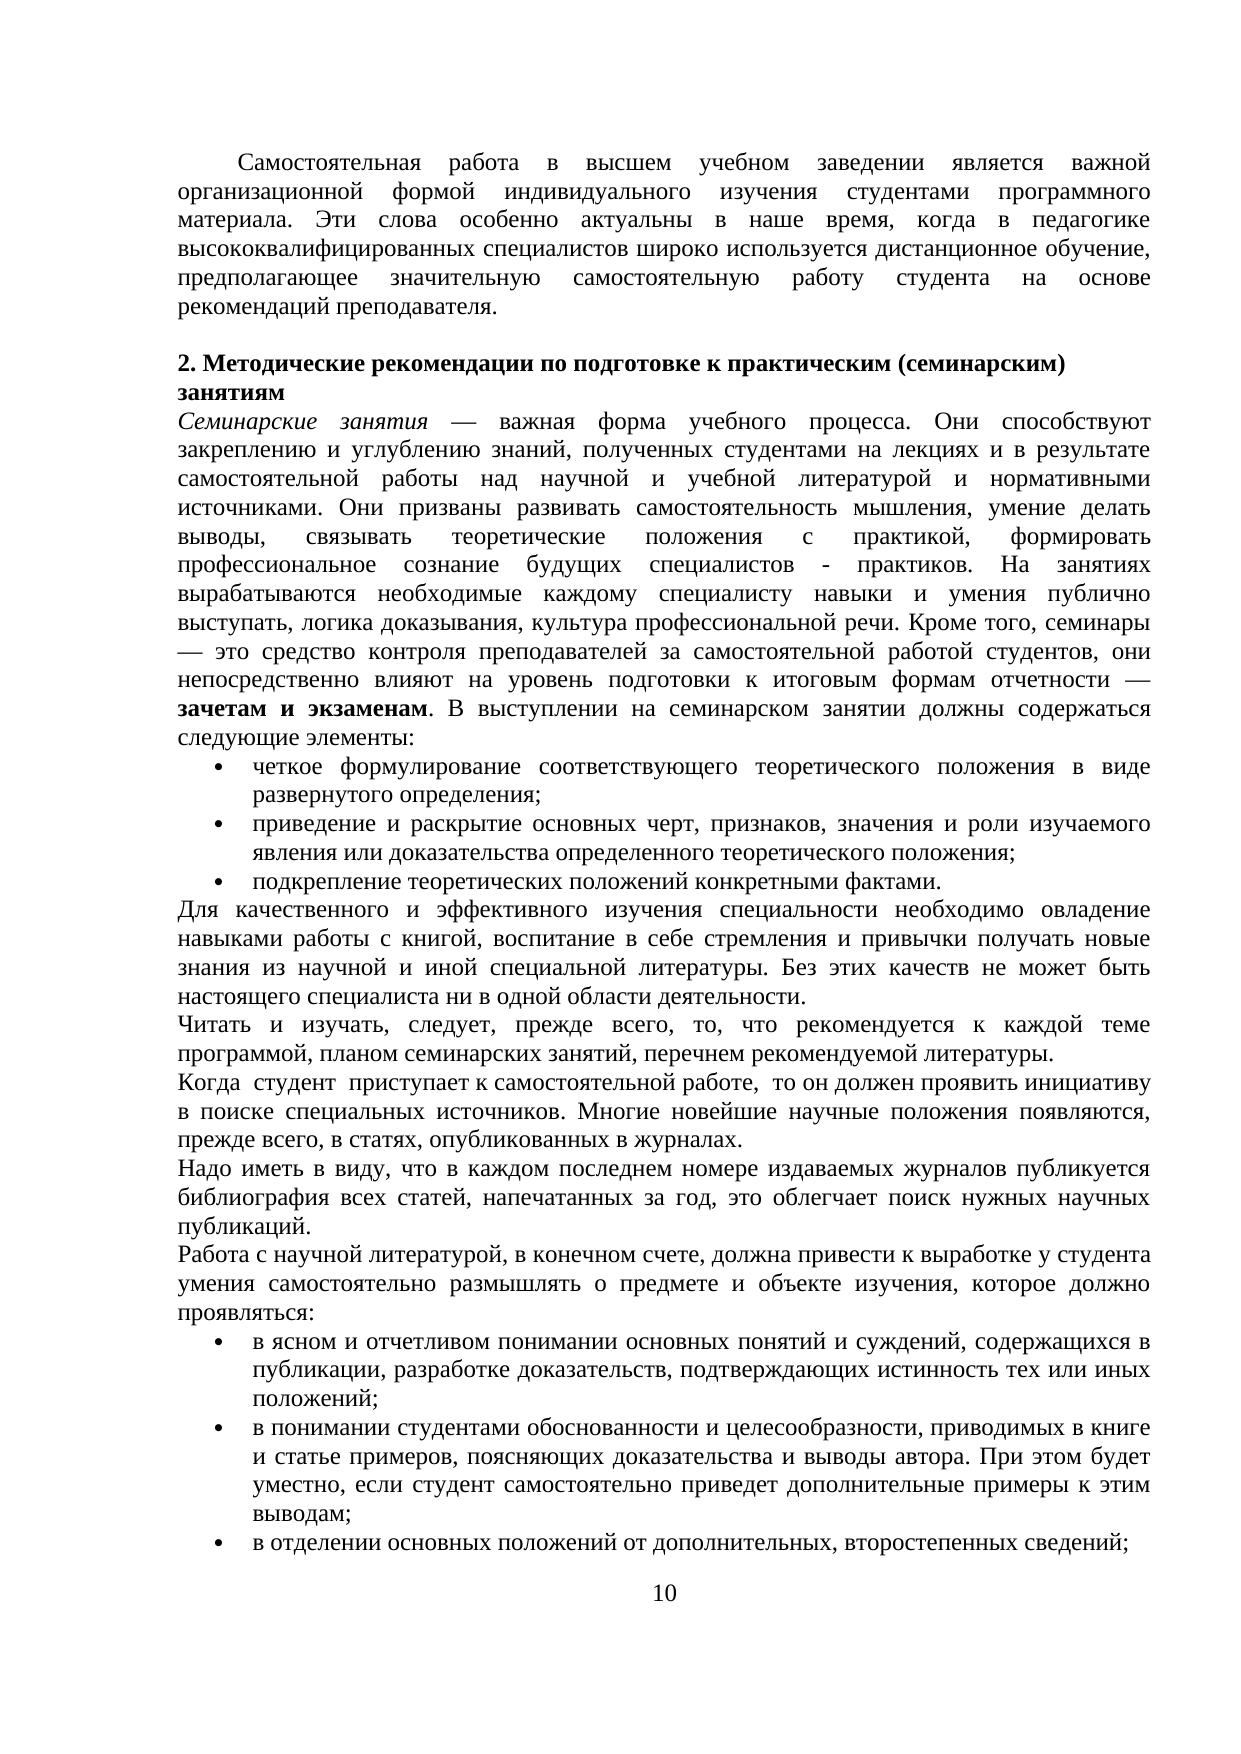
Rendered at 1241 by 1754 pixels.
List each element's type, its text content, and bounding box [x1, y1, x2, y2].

text Когда студент приступает к самостоятельной работе, то он должен проявить инициативу в поиске специальных источников. Многие новейшие научные положения появляются, прежде всего, в статях, опубликованных в журналах. [177, 1067, 1152, 1153]
text Надо иметь в виду, что в каждом последнем номере издаваемых журналов публикуется библиография всех статей, напечатанных за год, это облегчает поиск нужных научных публикаций. [177, 1153, 1152, 1239]
list четкое формулирование соответствующего теоретического положения в виде развернутого определения; [215, 751, 1152, 808]
text 2. Методические рекомендации по подготовке к практическим (семинарским) занятиям [177, 348, 1152, 406]
text Самостоятельная работа в высшем учебном заведении является важной организационной формой индивидуального изучения студентами программного материала. Эти слова особенно актуальны в наше время, когда в педагогике высококвалифицированных специалистов широко используется дистанционное обучение, предполагающее значительную самостоятельную работу студента на основе рекомендаций преподавателя. [177, 147, 1152, 319]
text Семинарские занятия — важная форма учебного процесса. Они способствуют закреплению и углублению знаний, полученных студентами на лекциях и в результате самостоятельной работы над научной и учебной литературой и нормативными источниками. Они призваны развивать самостоятельность мышления, умение делать выводы, связывать теоретические положения с практикой, формировать профессиональное сознание будущих специалистов - практиков. На занятиях вырабатываются необходимые каждому специалисту навыки и умения публично выступать, логика доказывания, культура профессиональной речи. Кроме того, семинары — это средство контроля преподавателей за самостоятельной работой студентов, они непосредственно влияют на уровень подготовки к итоговым формам отчетности — зачетам и экзаменам. В выступлении на семинарском занятии должны содержаться следующие элементы: [177, 406, 1152, 751]
text Для качественного и эффективного изучения специальности необходимо овладение навыками работы с книгой, воспитание в себе стремления и привычки получать новые знания из научной и иной специальной литературы. Без этих качеств не может быть настоящего специалиста ни в одной области деятельности. [177, 894, 1152, 1009]
list в ясном и отчетливом понимании основных понятий и суждений, содержащихся в публикации, разработке доказательств, подтверждающих истинность тех или иных положений; [215, 1326, 1152, 1412]
list в отделении основных положений от дополнительных, второстепенных сведений; [215, 1527, 1152, 1556]
text Читать и изучать, следует, прежде всего, то, что рекомендуется к каждой теме программой, планом семинарских занятий, перечнем рекомендуемой литературы. [177, 1009, 1152, 1067]
list приведение и раскрытие основных черт, признаков, значения и роли изучаемого явления или доказательства определенного теоретического положения; [215, 808, 1152, 866]
text Работа с научной литературой, в конечном счете, должна привести к выработке у студента умения самостоятельно размышлять о предмете и объекте изучения, которое должно проявляться: [177, 1239, 1152, 1326]
list подкрепление теоретических положений конкретными фактами. [215, 866, 1152, 894]
list в понимании студентами обоснованности и целесообразности, приводимых в книге и статье примеров, поясняющих доказательства и выводы автора. При этом будет уместно, если студент самостоятельно приведет дополнительные примеры к этим выводам; [215, 1412, 1152, 1527]
